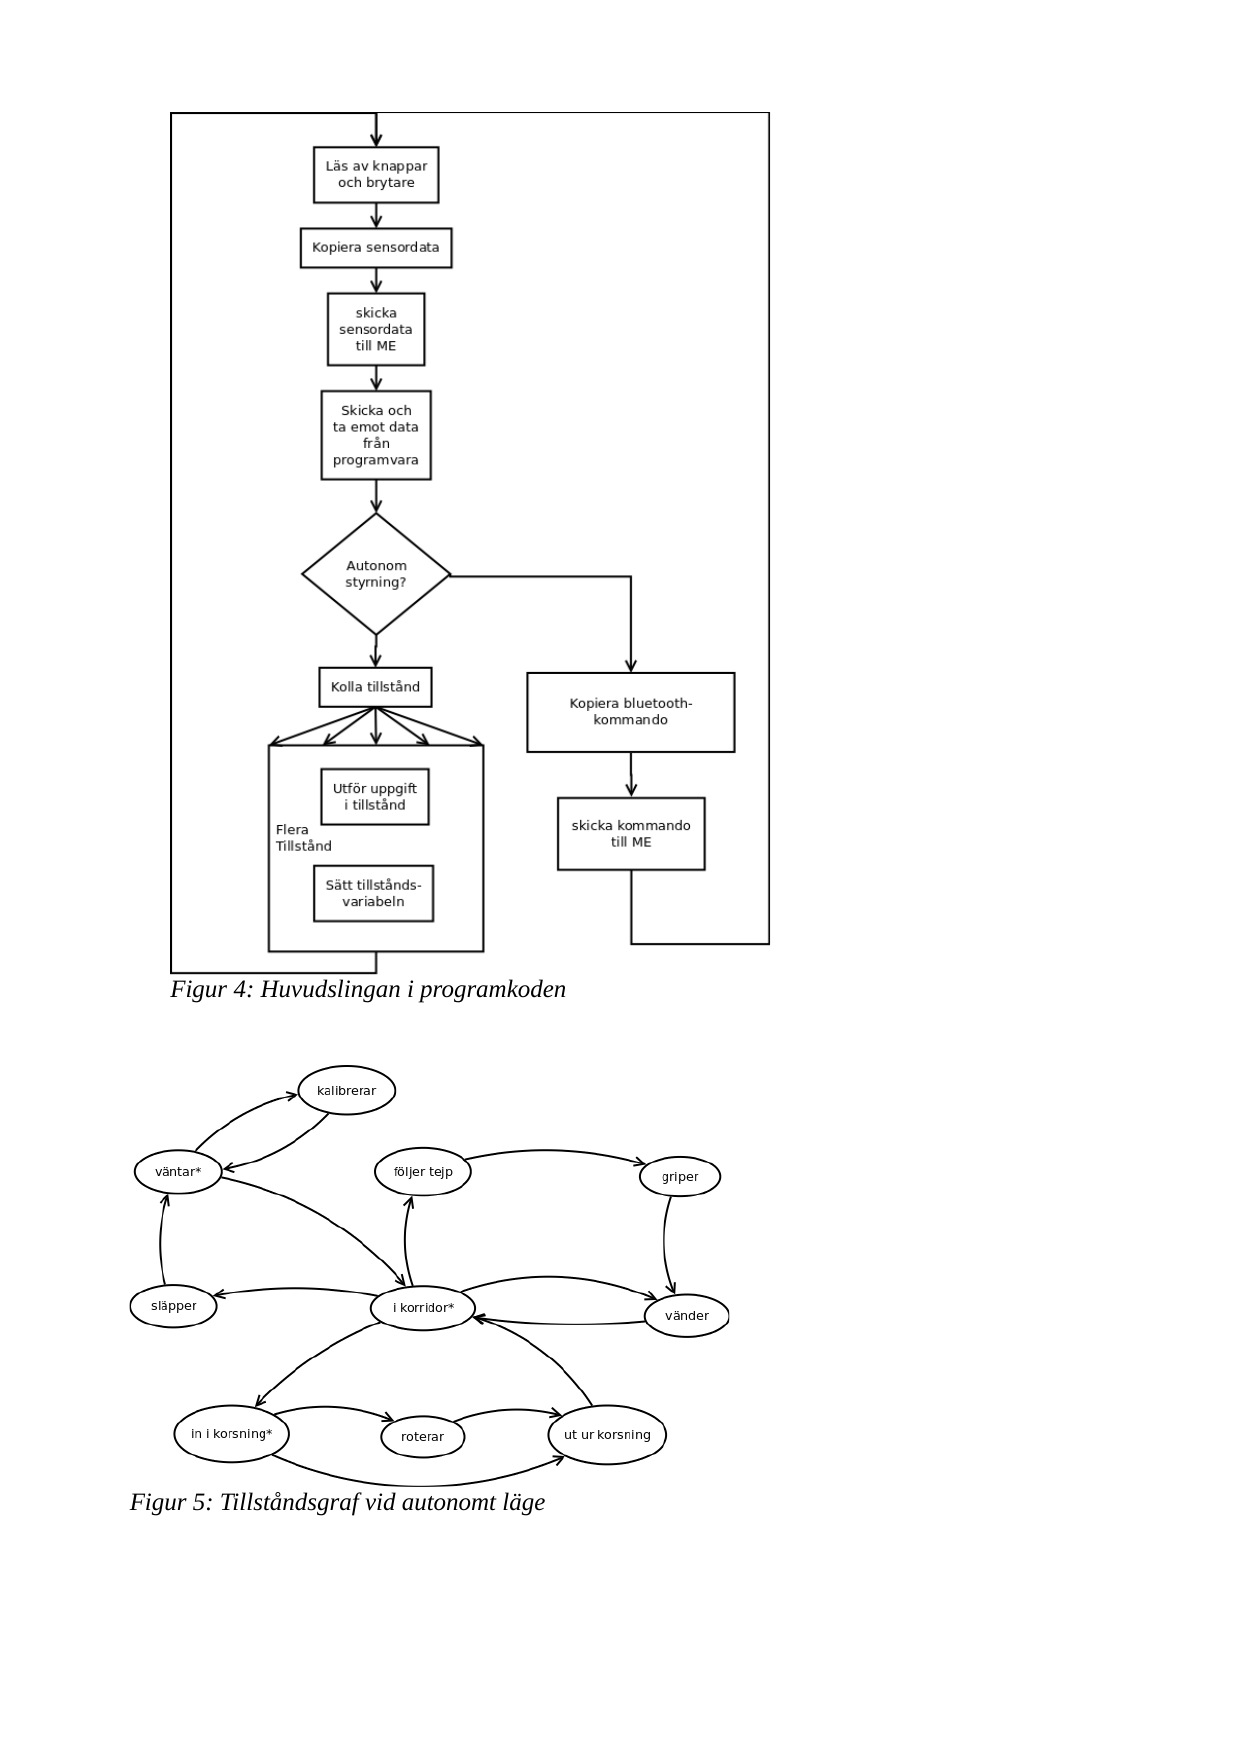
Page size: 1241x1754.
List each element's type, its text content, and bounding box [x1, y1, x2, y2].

picture [170, 112, 770, 975]
text Figur 5: Tillståndsgraf vid autonomt läge [129, 1487, 729, 1516]
picture [129, 1065, 730, 1487]
text Figur 4: Huvudslingan i programkoden [170, 975, 770, 1003]
